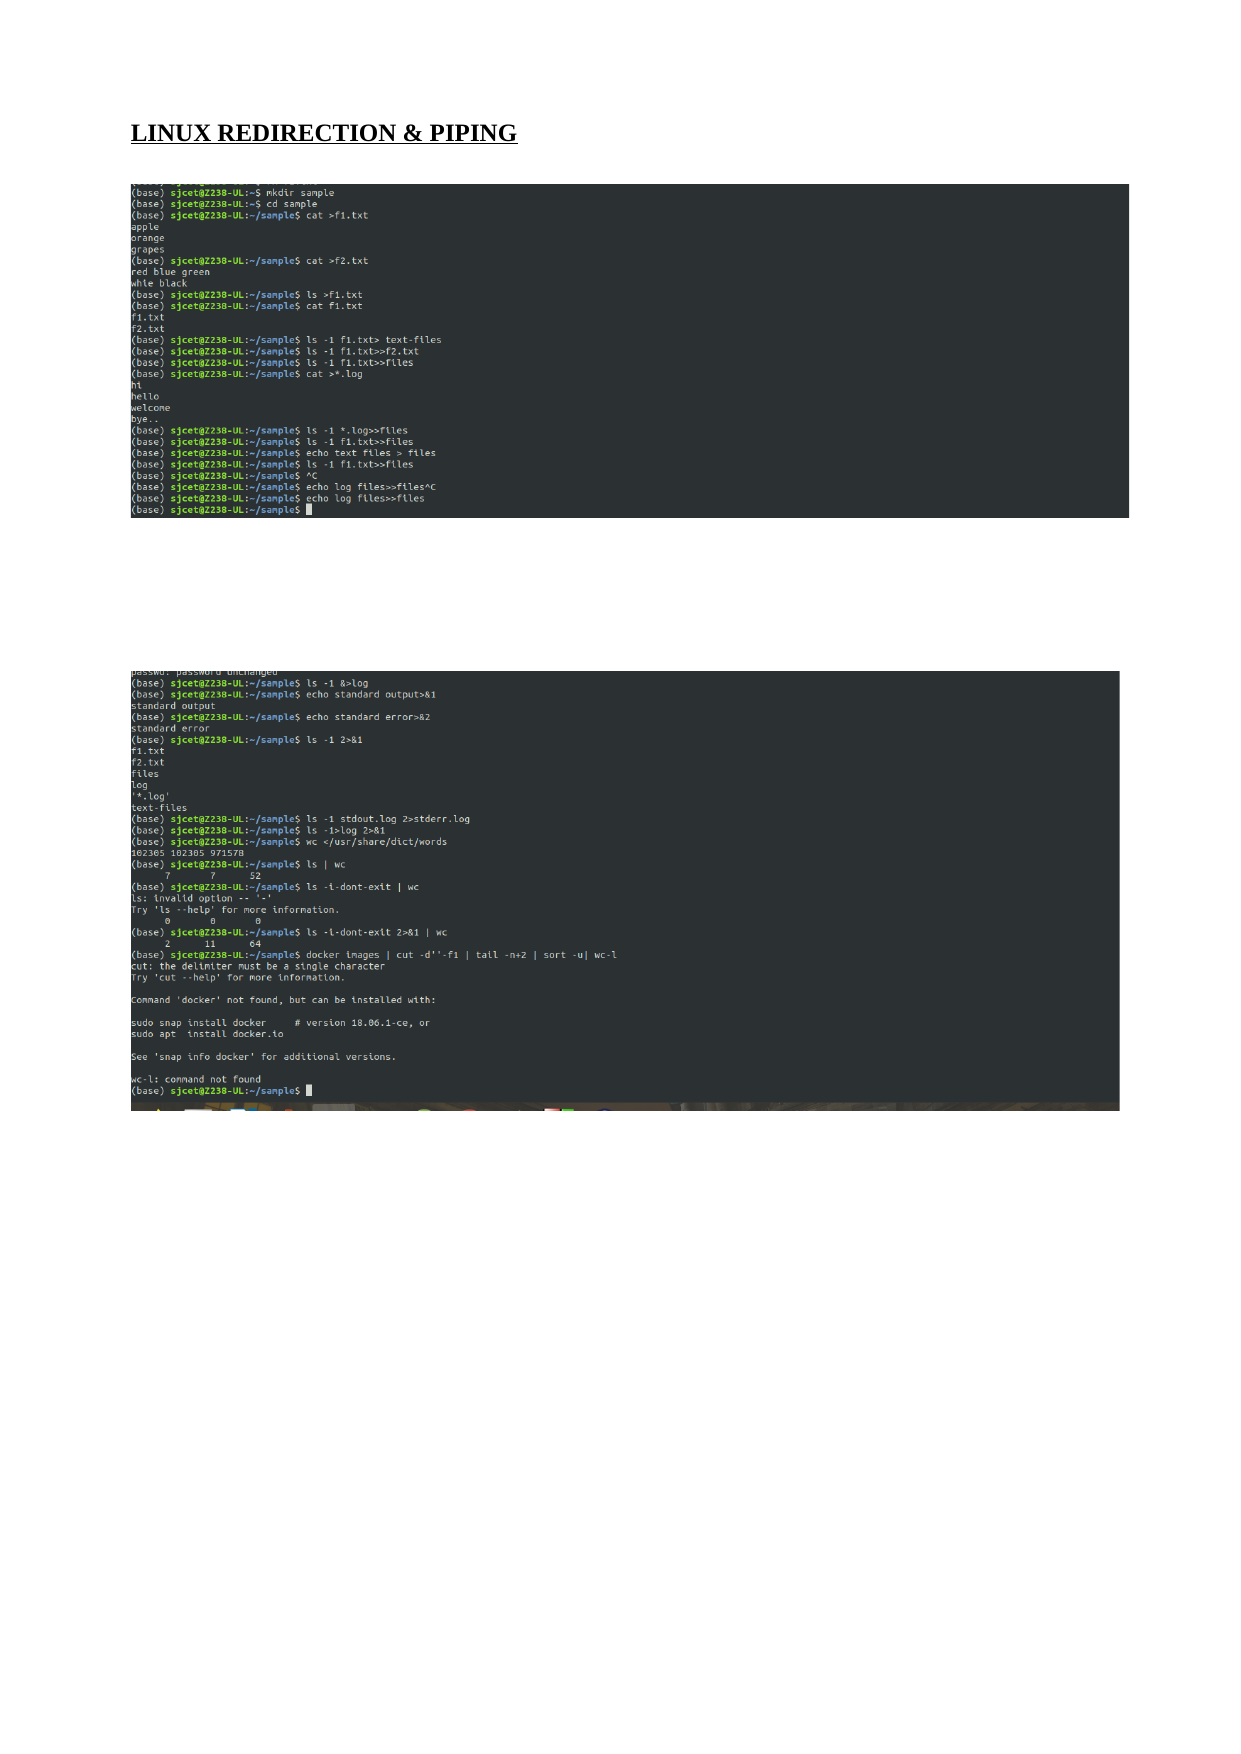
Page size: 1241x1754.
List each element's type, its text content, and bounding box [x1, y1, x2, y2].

picture [131, 671, 1120, 1111]
picture [130, 184, 1130, 518]
text LINUX REDIRECTION & PIPING [118, 118, 1122, 147]
